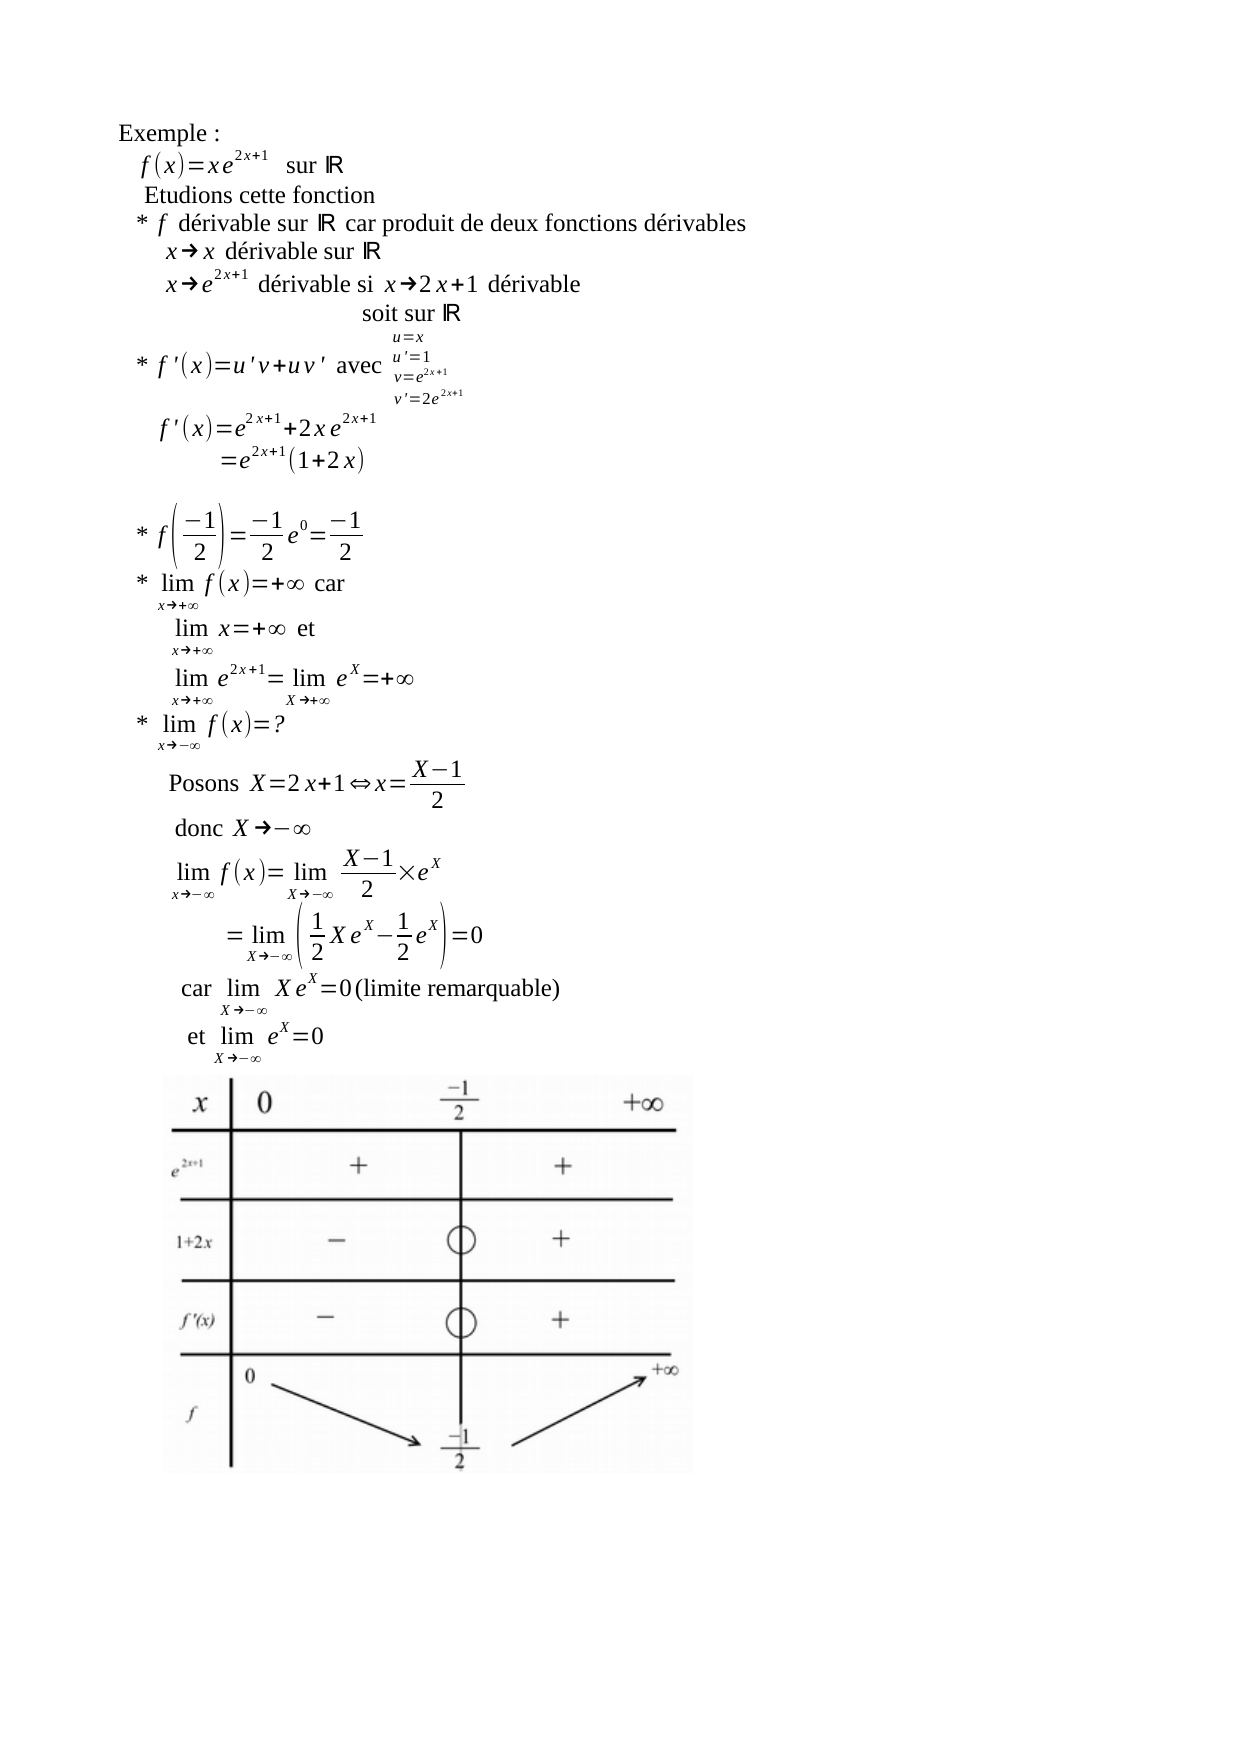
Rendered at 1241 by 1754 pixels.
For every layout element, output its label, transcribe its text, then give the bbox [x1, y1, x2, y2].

picture [163, 1075, 694, 1473]
text Exemple : [118, 118, 1122, 147]
